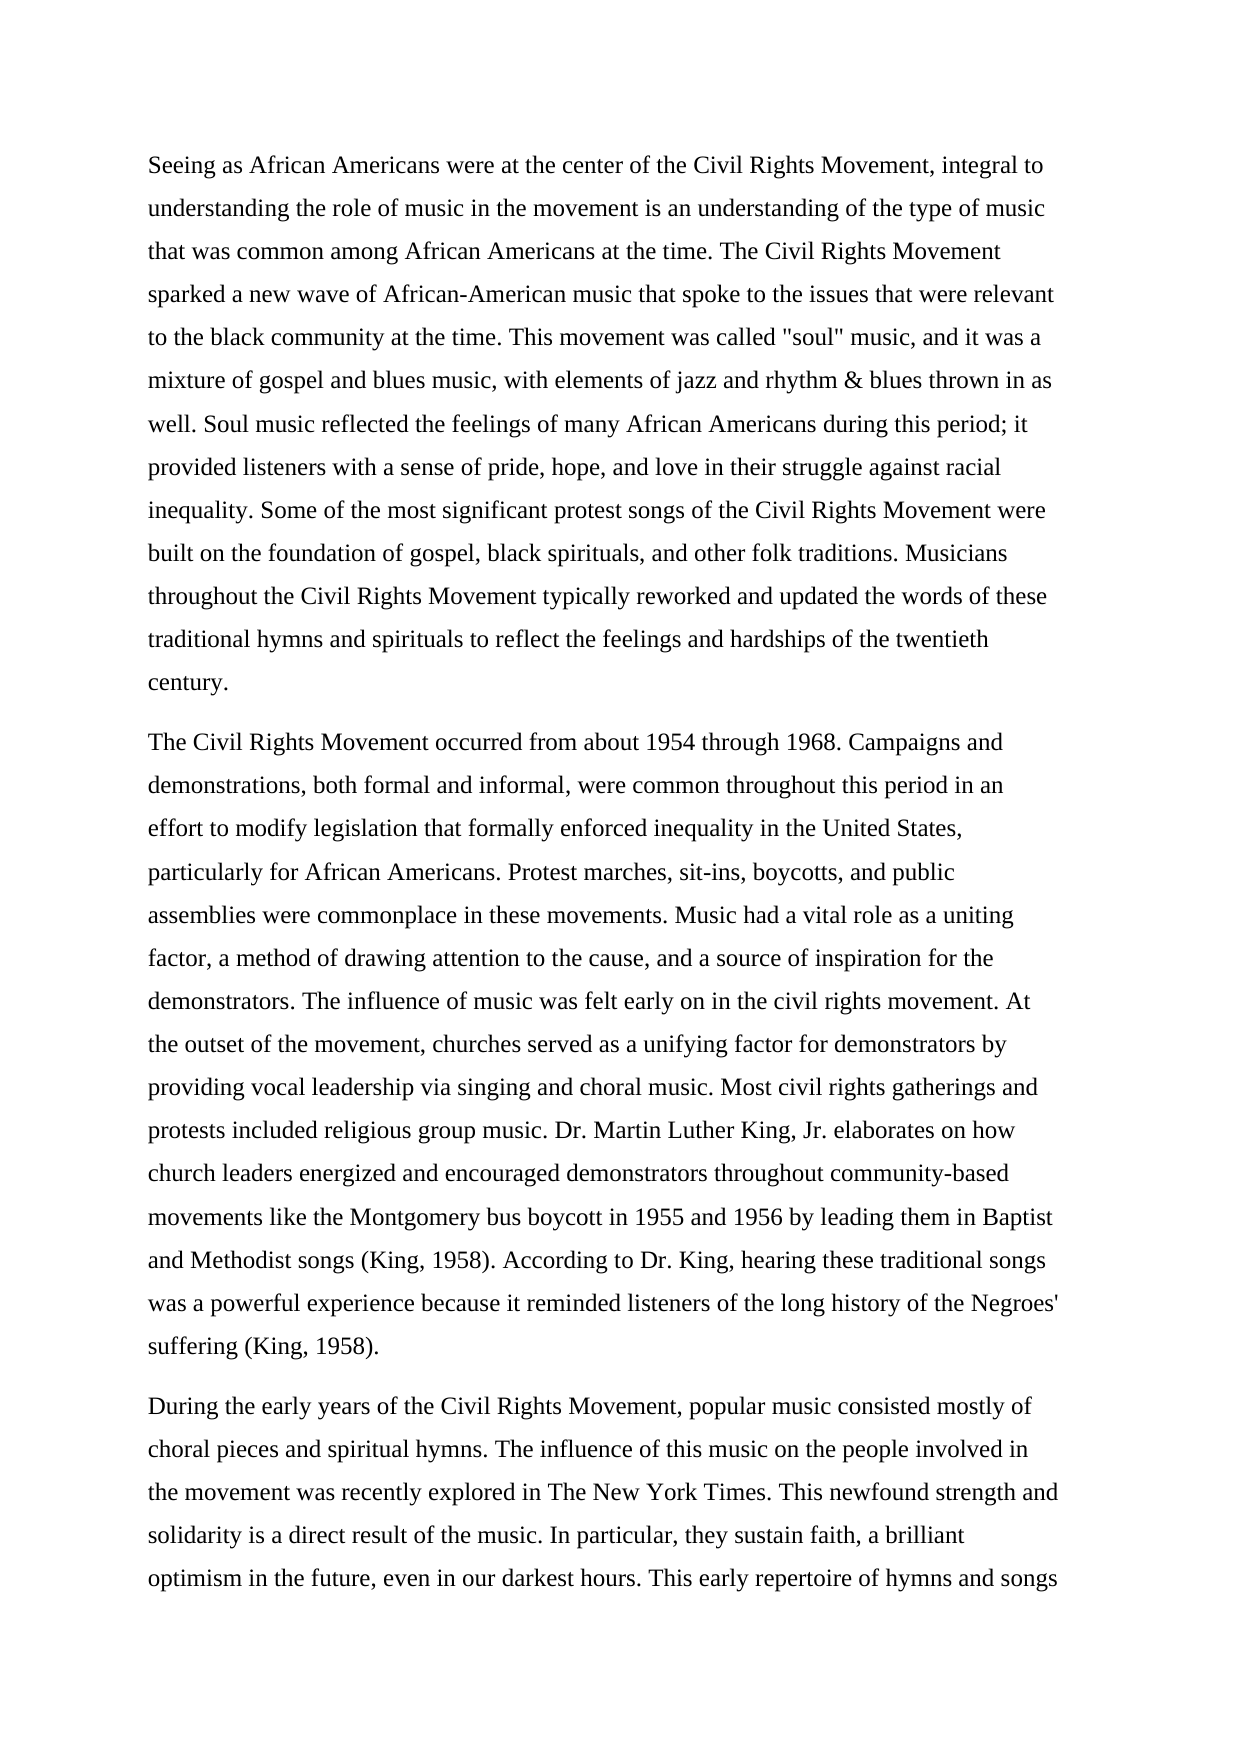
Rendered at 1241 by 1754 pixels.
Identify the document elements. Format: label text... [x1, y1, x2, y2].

text The Civil Rights Movement occurred from about 1954 through 1968. Campaigns and demonstrations, both formal and informal, were common throughout this period in an effort to modify legislation that formally enforced inequality in the United States, particularly for African Americans. Protest marches, sit-ins, boycotts, and public assemblies were commonplace in these movements. Music had a vital role as a uniting factor, a method of drawing attention to the cause, and a source of inspiration for the demonstrators. The influence of music was felt early on in the civil rights movement. At the outset of the movement, churches served as a unifying factor for demonstrators by providing vocal leadership via singing and choral music. Most civil rights gatherings and protests included religious group music. Dr. Martin Luther King, Jr. elaborates on how church leaders energized and encouraged demonstrators throughout community-based movements like the Montgomery bus boycott in 1955 and 1956 by leading them in Baptist and Methodist songs (King, 1958). According to Dr. King, hearing these traditional songs was a powerful experience because it reminded listeners of the long history of the Negroes' suffering (King, 1958). [148, 727, 1063, 1360]
text During the early years of the Civil Rights Movement, popular music consisted mostly of choral pieces and spiritual hymns. The influence of this music on the people involved in the movement was recently explored in The New York Times. This newfound strength and solidarity is a direct result of the music. In particular, they sustain faith, a brilliant optimism in the future, even in our darkest hours. This early repertoire of hymns and songs [148, 1391, 1063, 1592]
text Seeing as African Americans were at the center of the Civil Rights Movement, integral to understanding the role of music in the movement is an understanding of the type of music that was common among African Americans at the time. The Civil Rights Movement sparked a new wave of African-American music that spoke to the issues that were relevant to the black community at the time. This movement was called "soul" music, and it was a mixture of gospel and blues music, with elements of jazz and rhythm & blues thrown in as well. Soul music reflected the feelings of many African Americans during this period; it provided listeners with a sense of pride, hope, and love in their struggle against racial inequality. Some of the most significant protest songs of the Civil Rights Movement were built on the foundation of gospel, black spirituals, and other folk traditions. Musicians throughout the Civil Rights Movement typically reworked and updated the words of these traditional hymns and spirituals to reflect the feelings and hardships of the twentieth century. [148, 150, 1063, 696]
